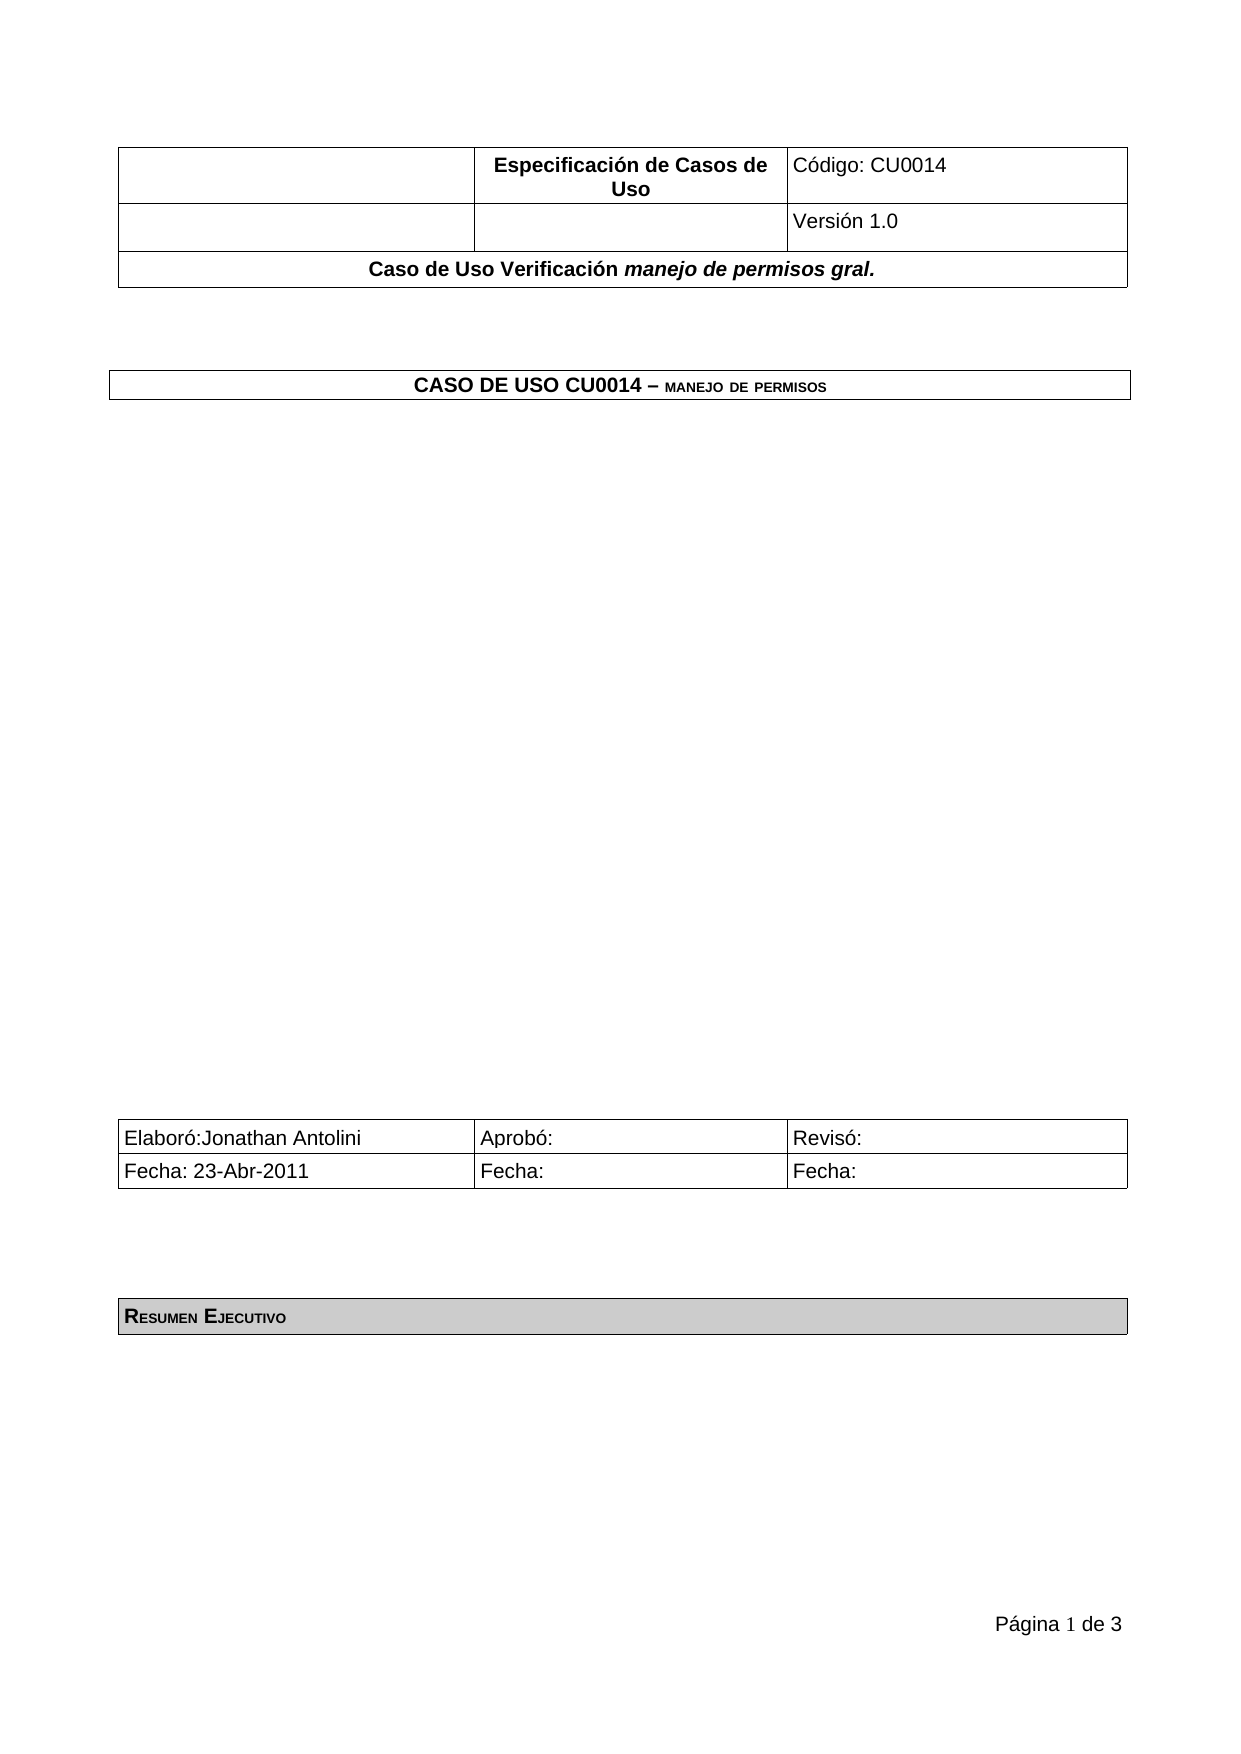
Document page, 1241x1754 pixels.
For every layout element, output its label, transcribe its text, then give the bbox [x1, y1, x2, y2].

table_header Revisó: [788, 1120, 1127, 1153]
table_cell Fecha: [788, 1154, 1127, 1188]
table_header Elaboró:Jonathan Antolini [119, 1120, 474, 1153]
table_cell Fecha: [475, 1154, 787, 1188]
text CASO DE USO CU0014 – manejo de permisos [110, 371, 1130, 399]
table_header Resumen Ejecutivo [119, 1299, 1127, 1334]
table_header Aprobó: [475, 1120, 787, 1153]
table_cell Fecha: 23-Abr-2011 [119, 1154, 474, 1188]
